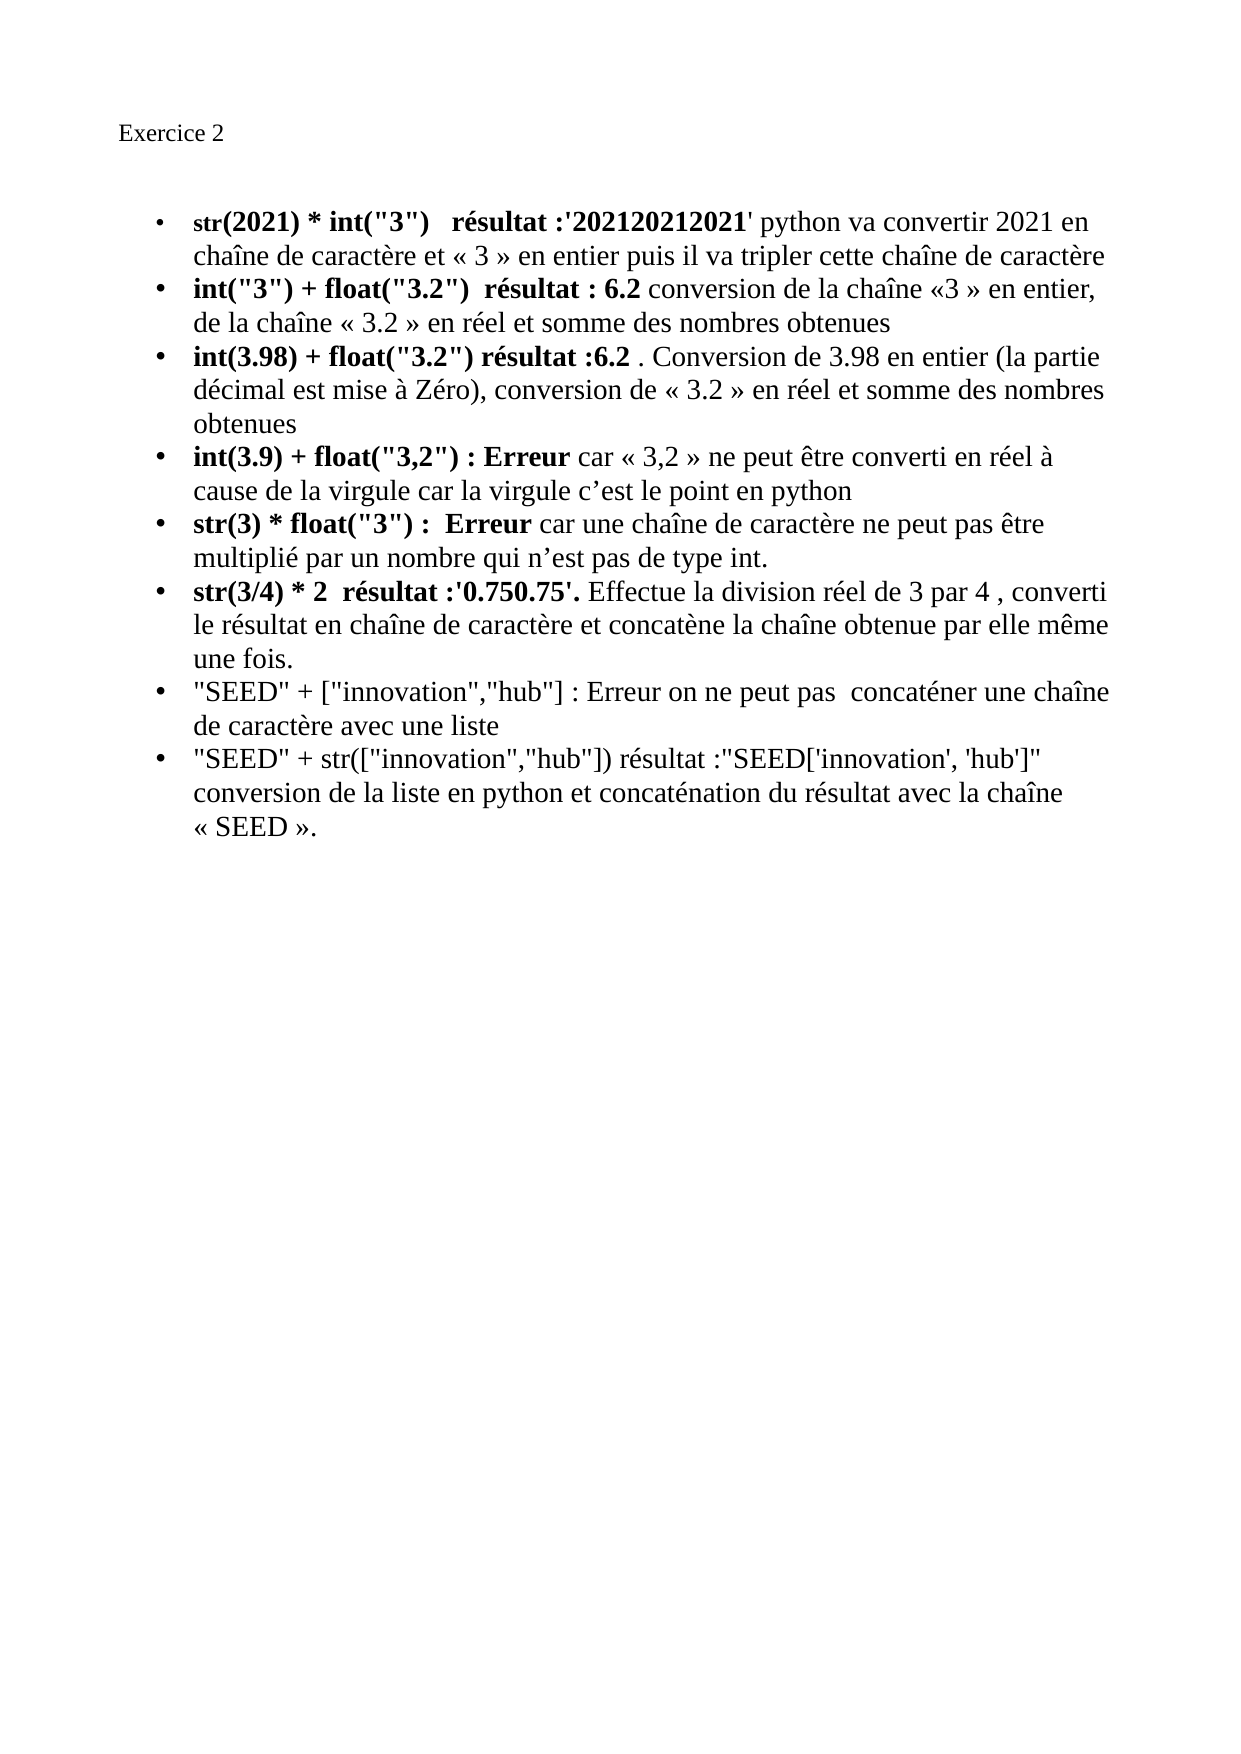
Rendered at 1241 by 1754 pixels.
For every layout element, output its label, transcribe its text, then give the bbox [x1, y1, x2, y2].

list str(2021) * int("3") résultat :'202120212021' python va convertir 2021 en chaîne de caractère et « 3 » en entier puis il va tripler cette chaîne de caractère [156, 204, 1122, 271]
list int("3") + float("3.2") résultat : 6.2 conversion de la chaîne «3 » en entier, de la chaîne « 3.2 » en réel et somme des nombres obtenues [156, 271, 1122, 339]
list int(3.98) + float("3.2") résultat :6.2 . Conversion de 3.98 en entier (la partie décimal est mise à Zéro), conversion de « 3.2 » en réel et somme des nombres obtenues [156, 339, 1122, 439]
text Exercice 2 [118, 118, 1122, 147]
list str(3) * float("3") : Erreur car une chaîne de caractère ne peut pas être multiplié par un nombre qui n’est pas de type int. [156, 507, 1122, 574]
list str(3/4) * 2 résultat :'0.750.75'. Effectue la division réel de 3 par 4 , converti le résultat en chaîne de caractère et concatène la chaîne obtenue par elle même une fois. [156, 574, 1122, 674]
list "SEED" + str(["innovation","hub"]) résultat :"SEED['innovation', 'hub']" conversion de la liste en python et concaténation du résultat avec la chaîne « SEED ». [156, 742, 1122, 842]
list "SEED" + ["innovation","hub"] : Erreur on ne peut pas concaténer une chaîne de caractère avec une liste [156, 674, 1122, 742]
list int(3.9) + float("3,2") : Erreur car « 3,2 » ne peut être converti en réel à cause de la virgule car la virgule c’est le point en python [156, 439, 1122, 507]
